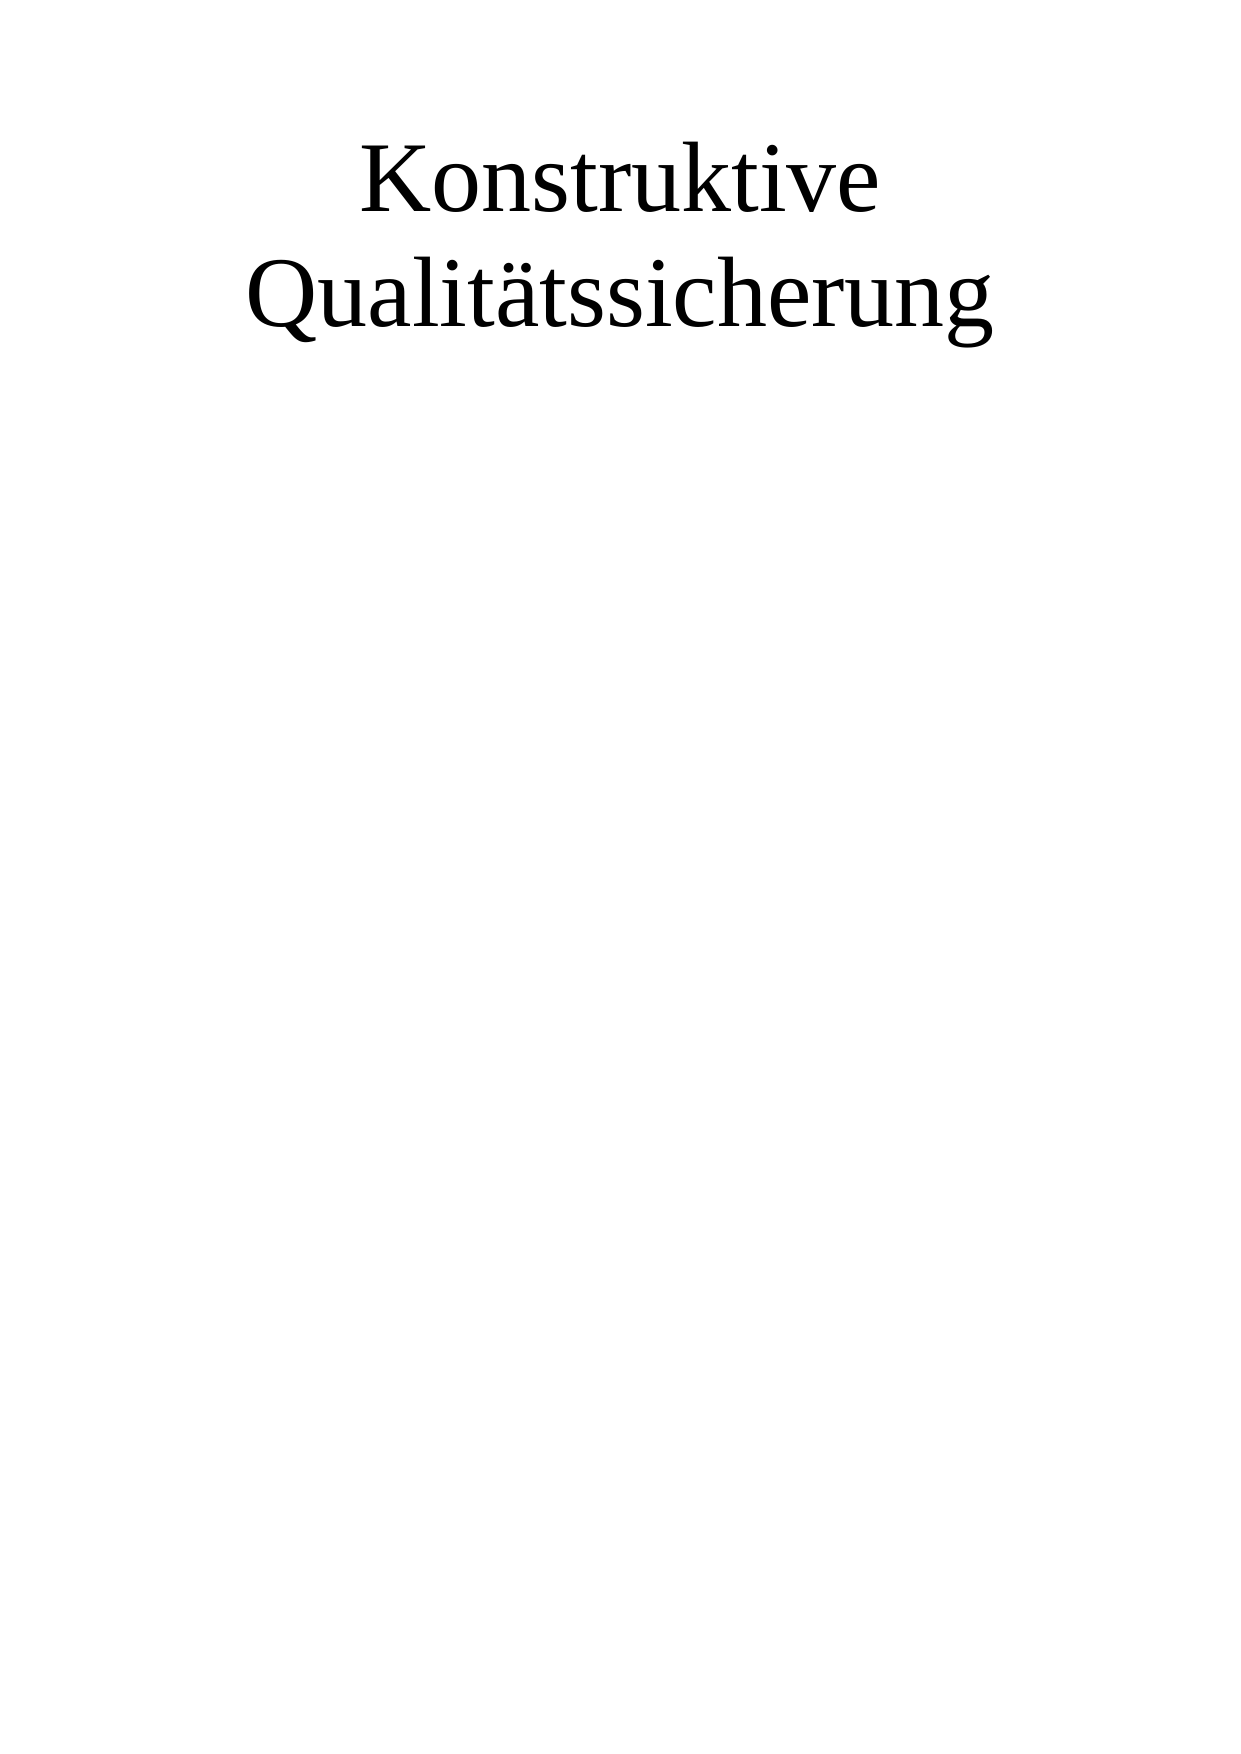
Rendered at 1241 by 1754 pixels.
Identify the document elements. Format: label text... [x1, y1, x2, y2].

text Konstruktive Qualitätssicherung [118, 118, 1122, 348]
